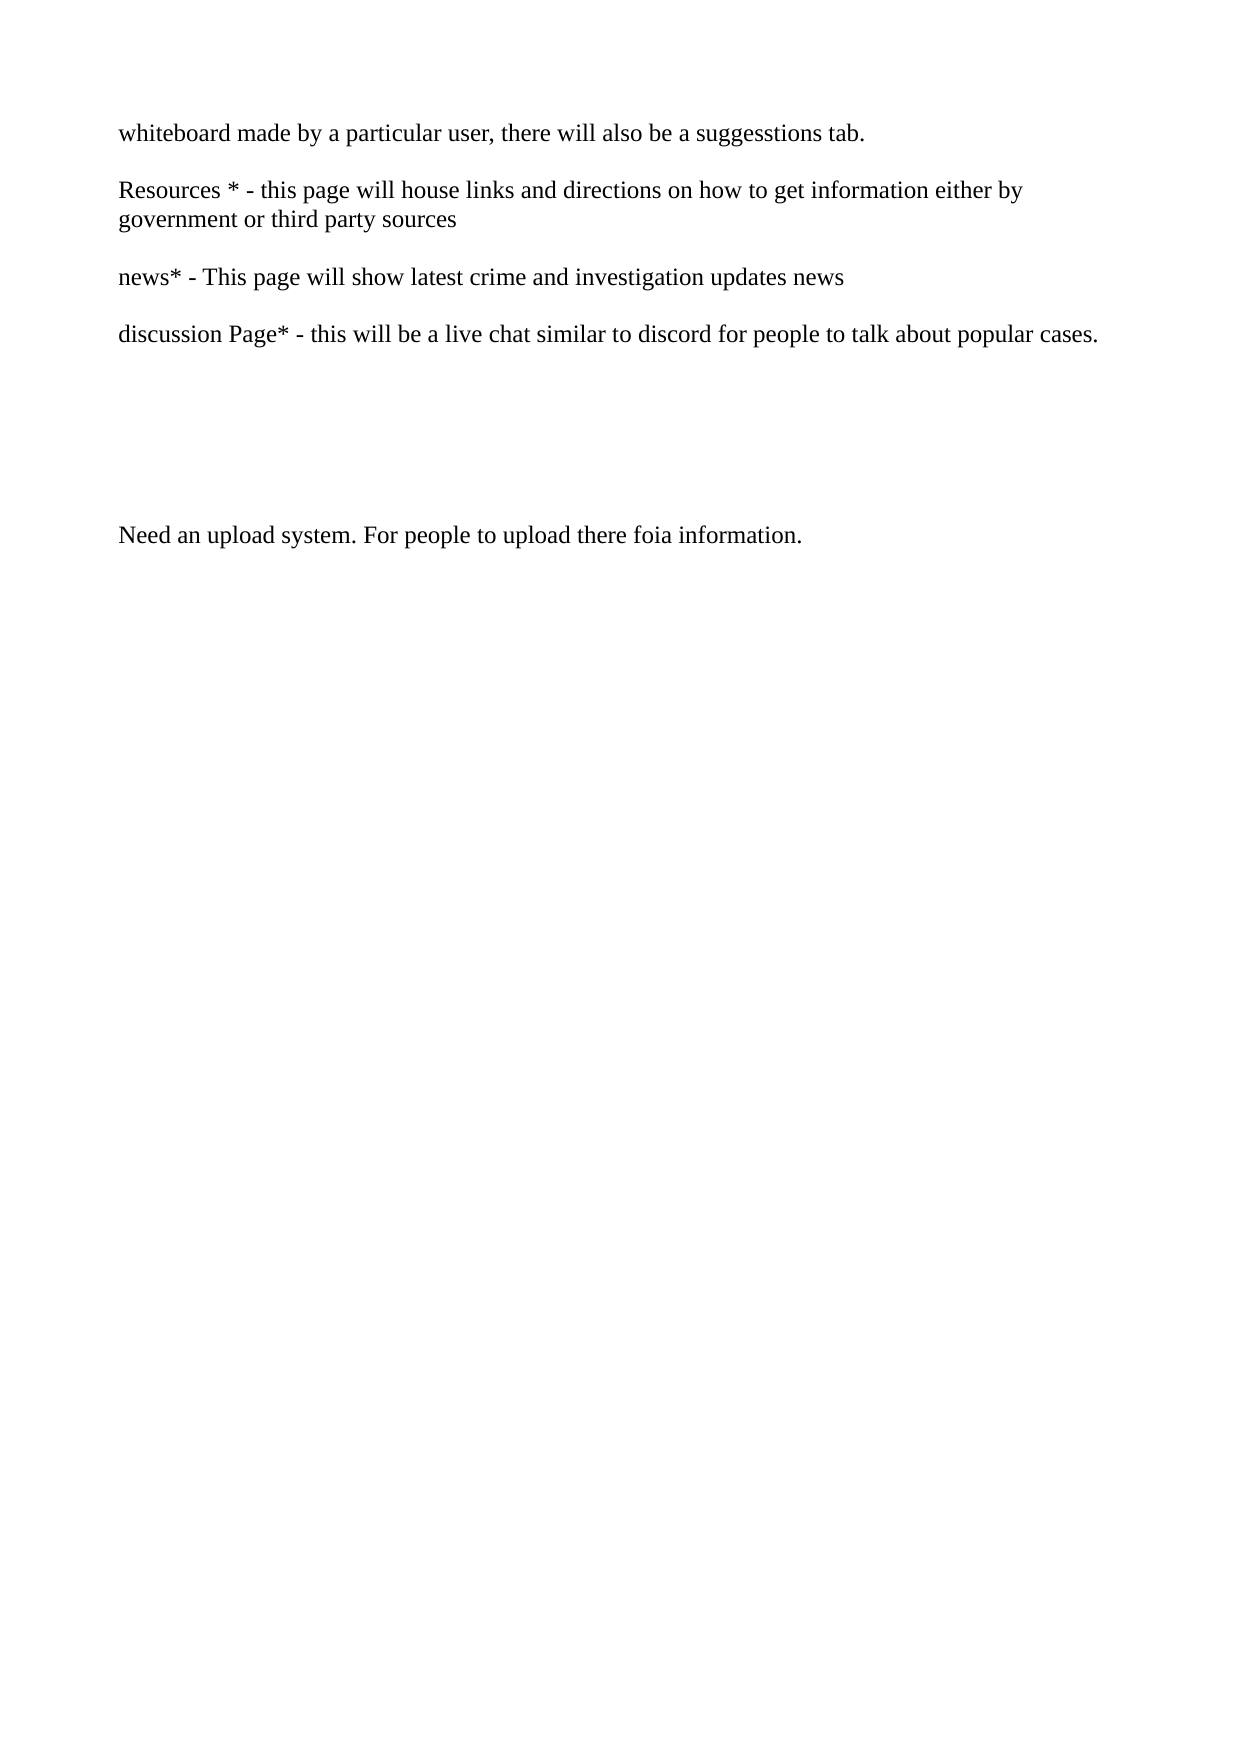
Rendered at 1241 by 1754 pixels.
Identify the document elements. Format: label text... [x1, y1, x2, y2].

text whiteboard made by a particular user, there will also be a suggesstions tab. Resources * - this page will house links and directions on how to get information either by government or third party sources news* - This page will show latest crime and investigation updates news discussion Page* - this will be a live chat similar to discord for people to talk about popular cases. Need an upload system. For people to upload there foia information. [118, 118, 1122, 549]
